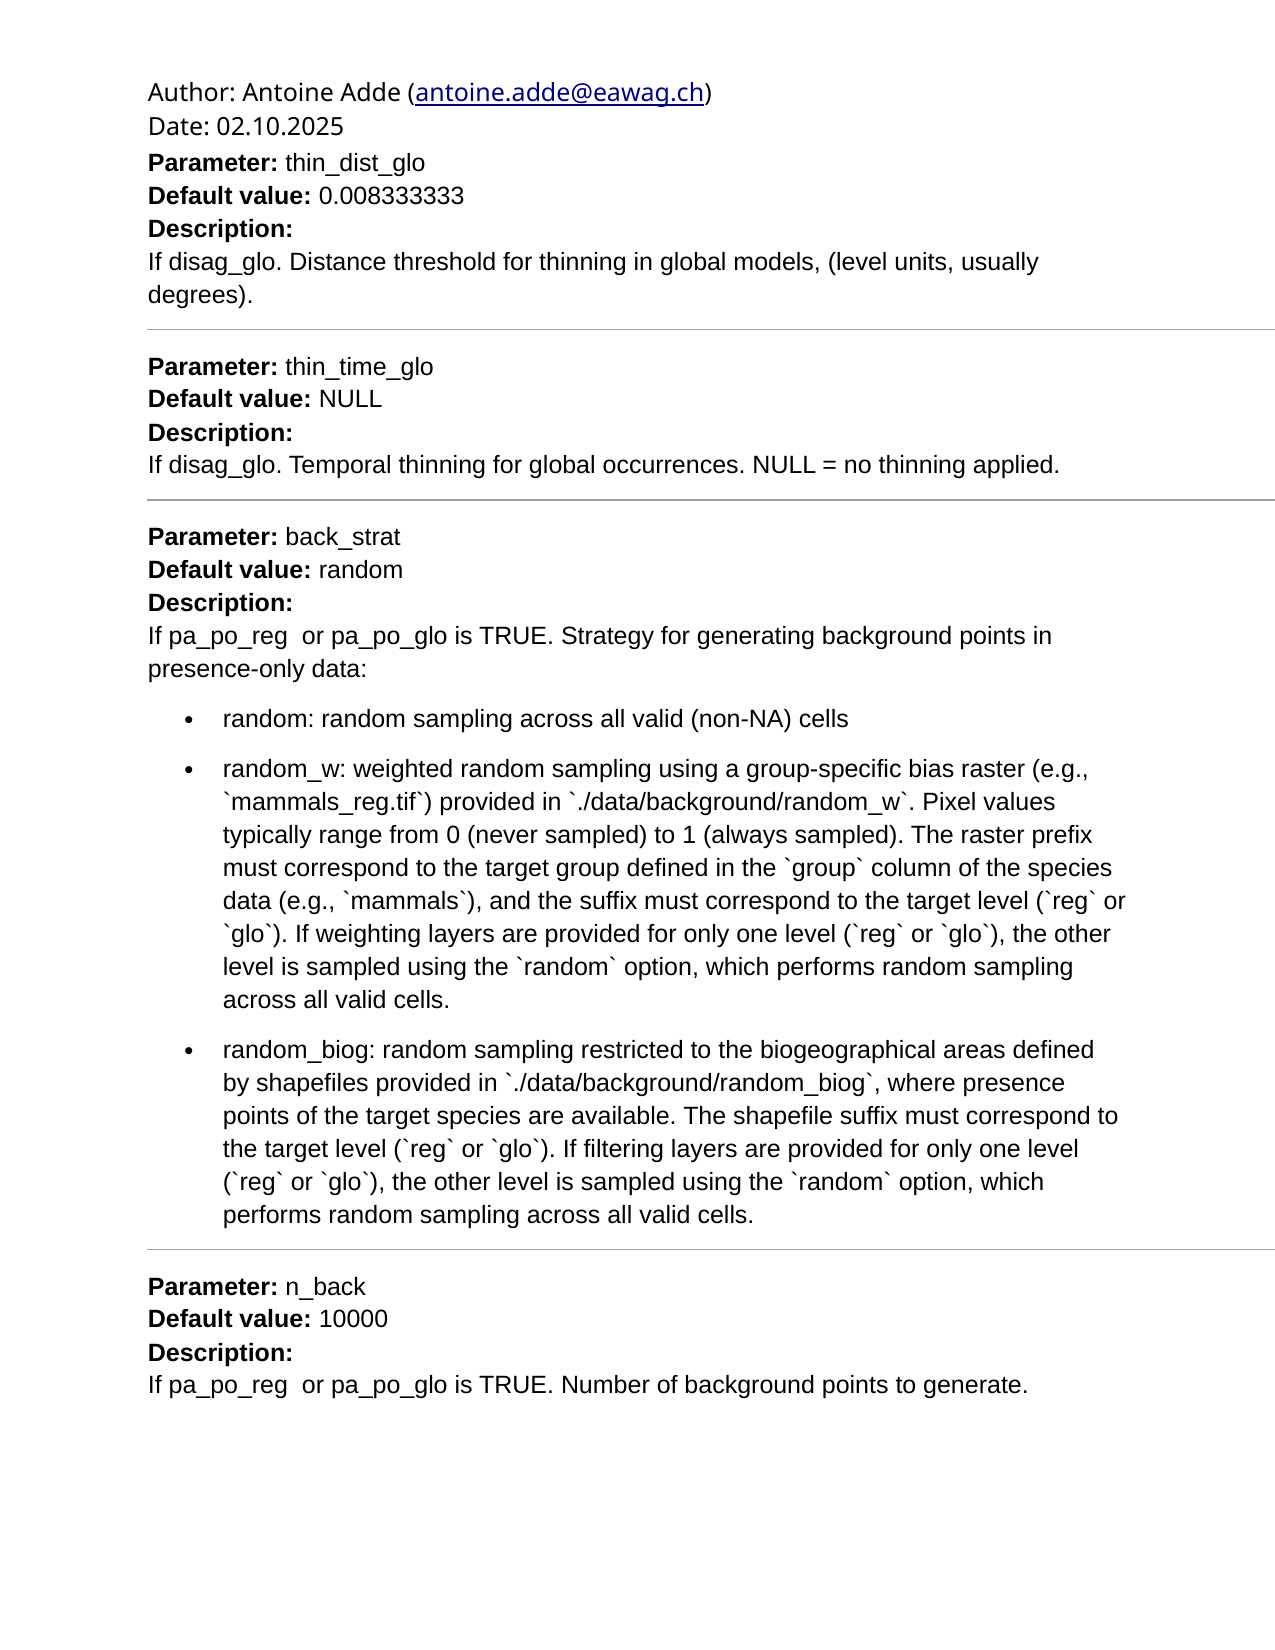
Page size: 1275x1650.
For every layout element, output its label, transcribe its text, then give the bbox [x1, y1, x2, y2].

list random: random sampling across all valid (non-NA) cells [185, 704, 1127, 733]
list random_w: weighted random sampling using a group-specific bias raster (e.g., `mammals_reg.tif`) provided in `./data/background/random_w`. Pixel values typically range from 0 (never sampled) to 1 (always sampled). The raster prefix must correspond to the target group defined in the `group` column of the species data (e.g., `mammals`), and the suffix must correspond to the target level (`reg` or `glo`). If weighting layers are provided for only one level (`reg` or `glo`), the other level is sampled using the `random` option, which performs random sampling across all valid cells. [185, 754, 1127, 1014]
text Parameter: back_strat Default value: random Description: If pa_po_reg or pa_po_glo is TRUE. Strategy for generating background points in presence-only data: [148, 522, 1127, 683]
text Parameter: thin_dist_glo Default value: 0.008333333 Description: If disag_glo. Distance threshold for thinning in global models, (level units, usually degrees). [148, 148, 1127, 308]
text Parameter: n_back Default value: 10000 Description: If pa_po_reg or pa_po_glo is TRUE. Number of background points to generate. [148, 1271, 1127, 1399]
text Parameter: thin_time_glo Default value: NULL Description: If disag_glo. Temporal thinning for global occurrences. NULL = no thinning applied. [148, 351, 1127, 479]
list random_biog: random sampling restricted to the biogeographical areas defined by shapefiles provided in `./data/background/random_biog`, where presence points of the target species are available. The shapefile suffix must correspond to the target level (`reg` or `glo`). If filtering layers are provided for only one level (`reg` or `glo`), the other level is sampled using the `random` option, which performs random sampling across all valid cells. [185, 1034, 1127, 1228]
